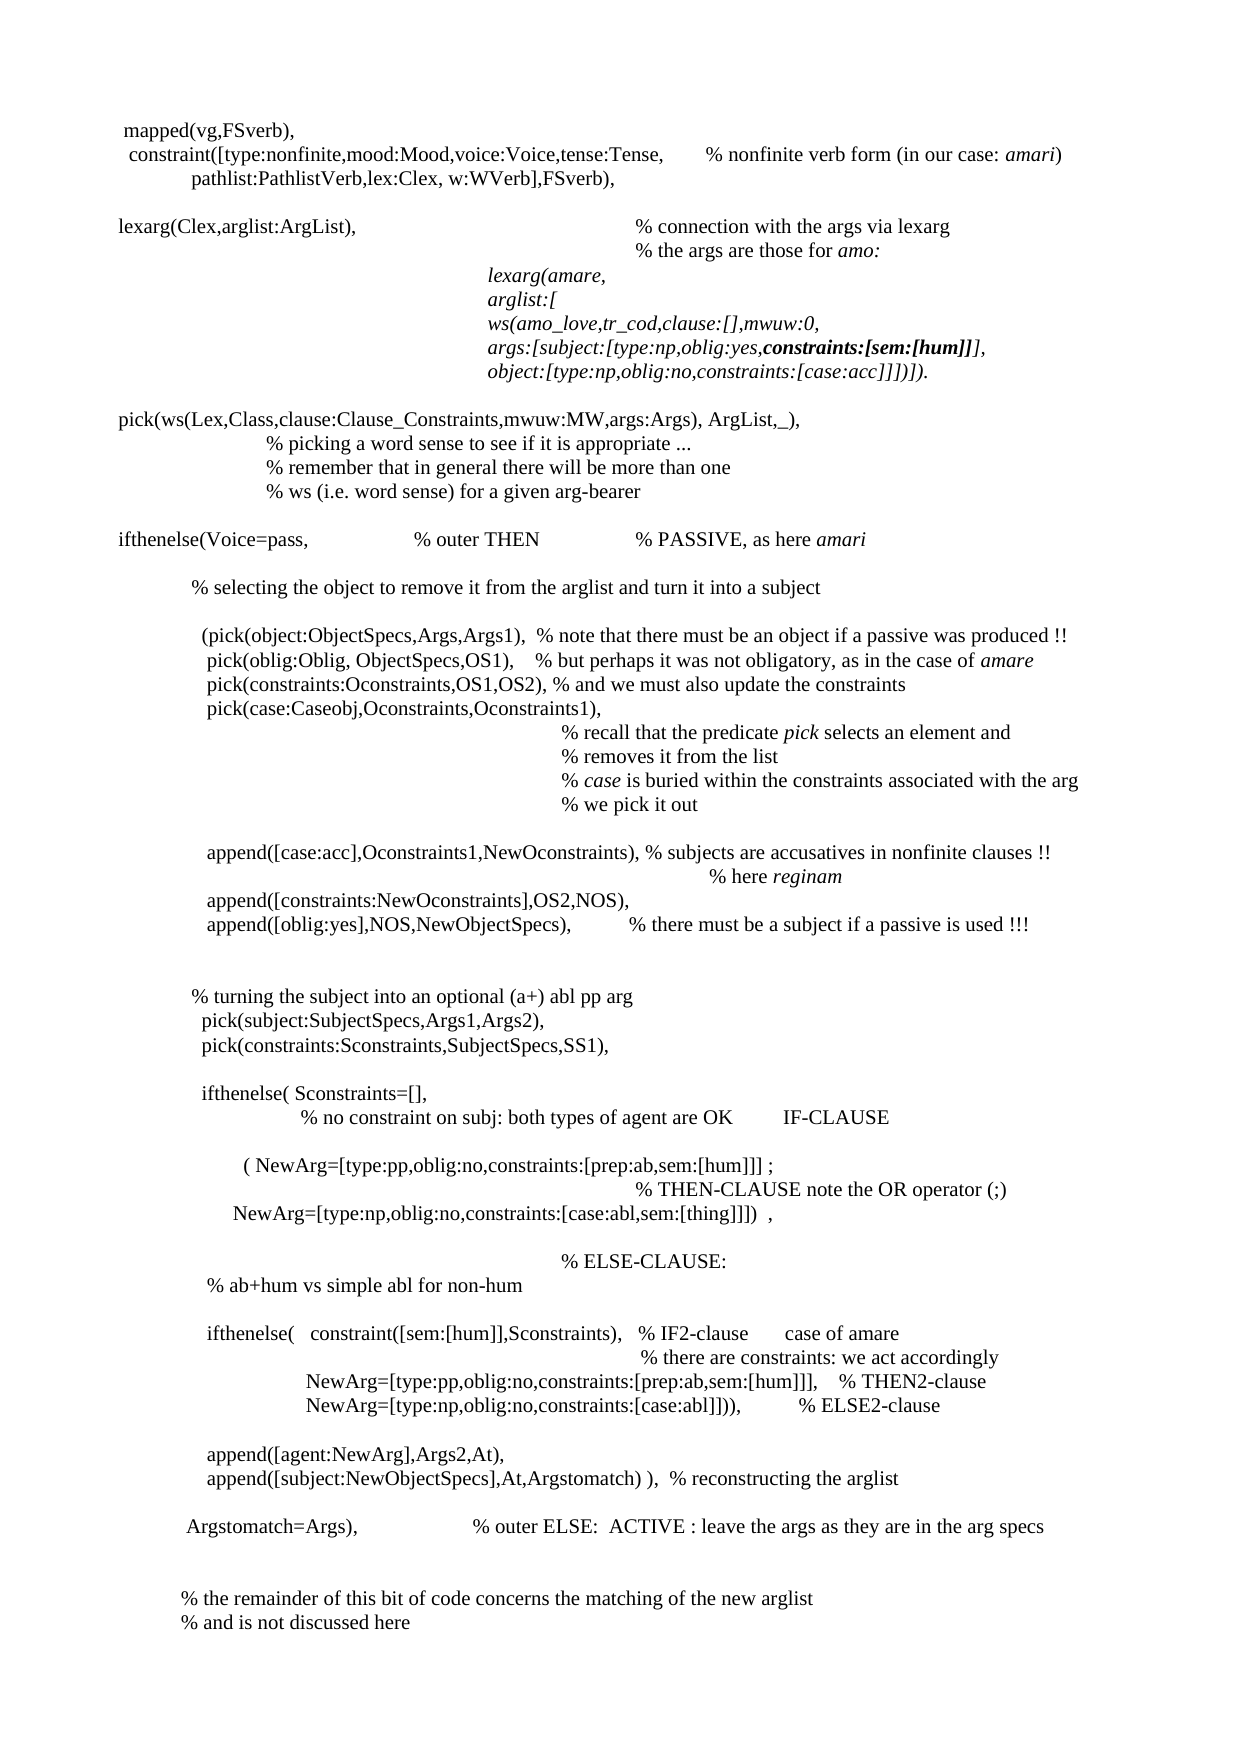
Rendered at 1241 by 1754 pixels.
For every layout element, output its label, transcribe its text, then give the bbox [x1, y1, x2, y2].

text % no constraint on subj: both types of agent are OK IF-CLAUSE [118, 1105, 1122, 1129]
text lexarg(Clex,arglist:ArgList), % connection with the args via lexarg [118, 214, 1122, 238]
text % removes it from the list [118, 744, 1122, 768]
text NewArg=[type:np,oblig:no,constraints:[case:abl]])), % ELSE2-clause [118, 1393, 1122, 1417]
text pick(constraints:Oconstraints,OS1,OS2), % and we must also update the constraints [118, 672, 1122, 696]
text % selecting the object to remove it from the arglist and turn it into a subject [118, 575, 1122, 599]
text object:[type:np,oblig:no,constraints:[case:acc]]])]). [118, 359, 1122, 383]
text pick(constraints:Sconstraints,SubjectSpecs,SS1), [118, 1032, 1122, 1057]
text NewArg=[type:np,oblig:no,constraints:[case:abl,sem:[thing]]]) , [118, 1201, 1122, 1225]
text append([oblig:yes],NOS,NewObjectSpecs), % there must be a subject if a passive is used !!! [118, 912, 1122, 936]
text pathlist:PathlistVerb,lex:Clex, w:WVerb],FSverb), [118, 166, 1122, 190]
text append([constraints:NewOconstraints],OS2,NOS), [118, 888, 1122, 912]
text lexarg(amare, [118, 262, 1122, 287]
text % ELSE-CLAUSE: [118, 1249, 1122, 1273]
text append([agent:NewArg],Args2,At), [118, 1442, 1122, 1466]
text % here reginam [118, 864, 1122, 888]
text arglist:[ [118, 287, 1122, 311]
text % recall that the predicate pick selects an element and [118, 720, 1122, 744]
text (pick(object:ObjectSpecs,Args,Args1), % note that there must be an object if a passive was produced !! [118, 623, 1122, 647]
text ifthenelse( constraint([sem:[hum]],Sconstraints), % IF2-clause case of amare [118, 1321, 1122, 1345]
text append([case:acc],Oconstraints1,NewOconstraints), % subjects are accusatives in nonfinite clauses !! [118, 840, 1122, 864]
text pick(oblig:Oblig, ObjectSpecs,OS1), % but perhaps it was not obligatory, as in the case of amare [118, 647, 1122, 672]
text pick(subject:SubjectSpecs,Args1,Args2), [118, 1008, 1122, 1032]
text % THEN-CLAUSE note the OR operator (;) [118, 1177, 1122, 1201]
text % turning the subject into an optional (a+) abl pp arg [118, 984, 1122, 1008]
text % picking a word sense to see if it is appropriate ... [118, 431, 1122, 455]
text % there are constraints: we act accordingly [118, 1345, 1122, 1369]
text ( NewArg=[type:pp,oblig:no,constraints:[prep:ab,sem:[hum]]] ; [118, 1153, 1122, 1177]
text mapped(vg,FSverb), [118, 118, 1122, 142]
text pick(case:Caseobj,Oconstraints,Oconstraints1), [118, 696, 1122, 720]
text NewArg=[type:pp,oblig:no,constraints:[prep:ab,sem:[hum]]], % THEN2-clause [118, 1369, 1122, 1393]
text ifthenelse(Voice=pass, % outer THEN % PASSIVE, as here amari [118, 527, 1122, 551]
text % ab+hum vs simple abl for non-hum [118, 1273, 1122, 1297]
text append([subject:NewObjectSpecs],At,Argstomatch) ), % reconstructing the arglist [118, 1466, 1122, 1490]
text % the args are those for amo: [118, 238, 1122, 262]
text % the remainder of this bit of code concerns the matching of the new arglist [118, 1586, 1122, 1610]
text Argstomatch=Args), % outer ELSE: ACTIVE : leave the args as they are in the arg specs [118, 1514, 1122, 1538]
text % case is buried within the constraints associated with the arg [118, 768, 1122, 792]
text ifthenelse( Sconstraints=[], [118, 1081, 1122, 1105]
text constraint([type:nonfinite,mood:Mood,voice:Voice,tense:Tense, % nonfinite verb form (in our case: amari) [118, 142, 1122, 166]
text % remember that in general there will be more than one [118, 455, 1122, 479]
text % ws (i.e. word sense) for a given arg-bearer [118, 479, 1122, 503]
text args:[subject:[type:np,oblig:yes,constraints:[sem:[hum]]], [118, 335, 1122, 359]
text % and is not discussed here [118, 1610, 1122, 1634]
text % we pick it out [118, 792, 1122, 816]
text pick(ws(Lex,Class,clause:Clause_Constraints,mwuw:MW,args:Args), ArgList,_), [118, 407, 1122, 431]
text ws(amo_love,tr_cod,clause:[],mwuw:0, [118, 311, 1122, 335]
